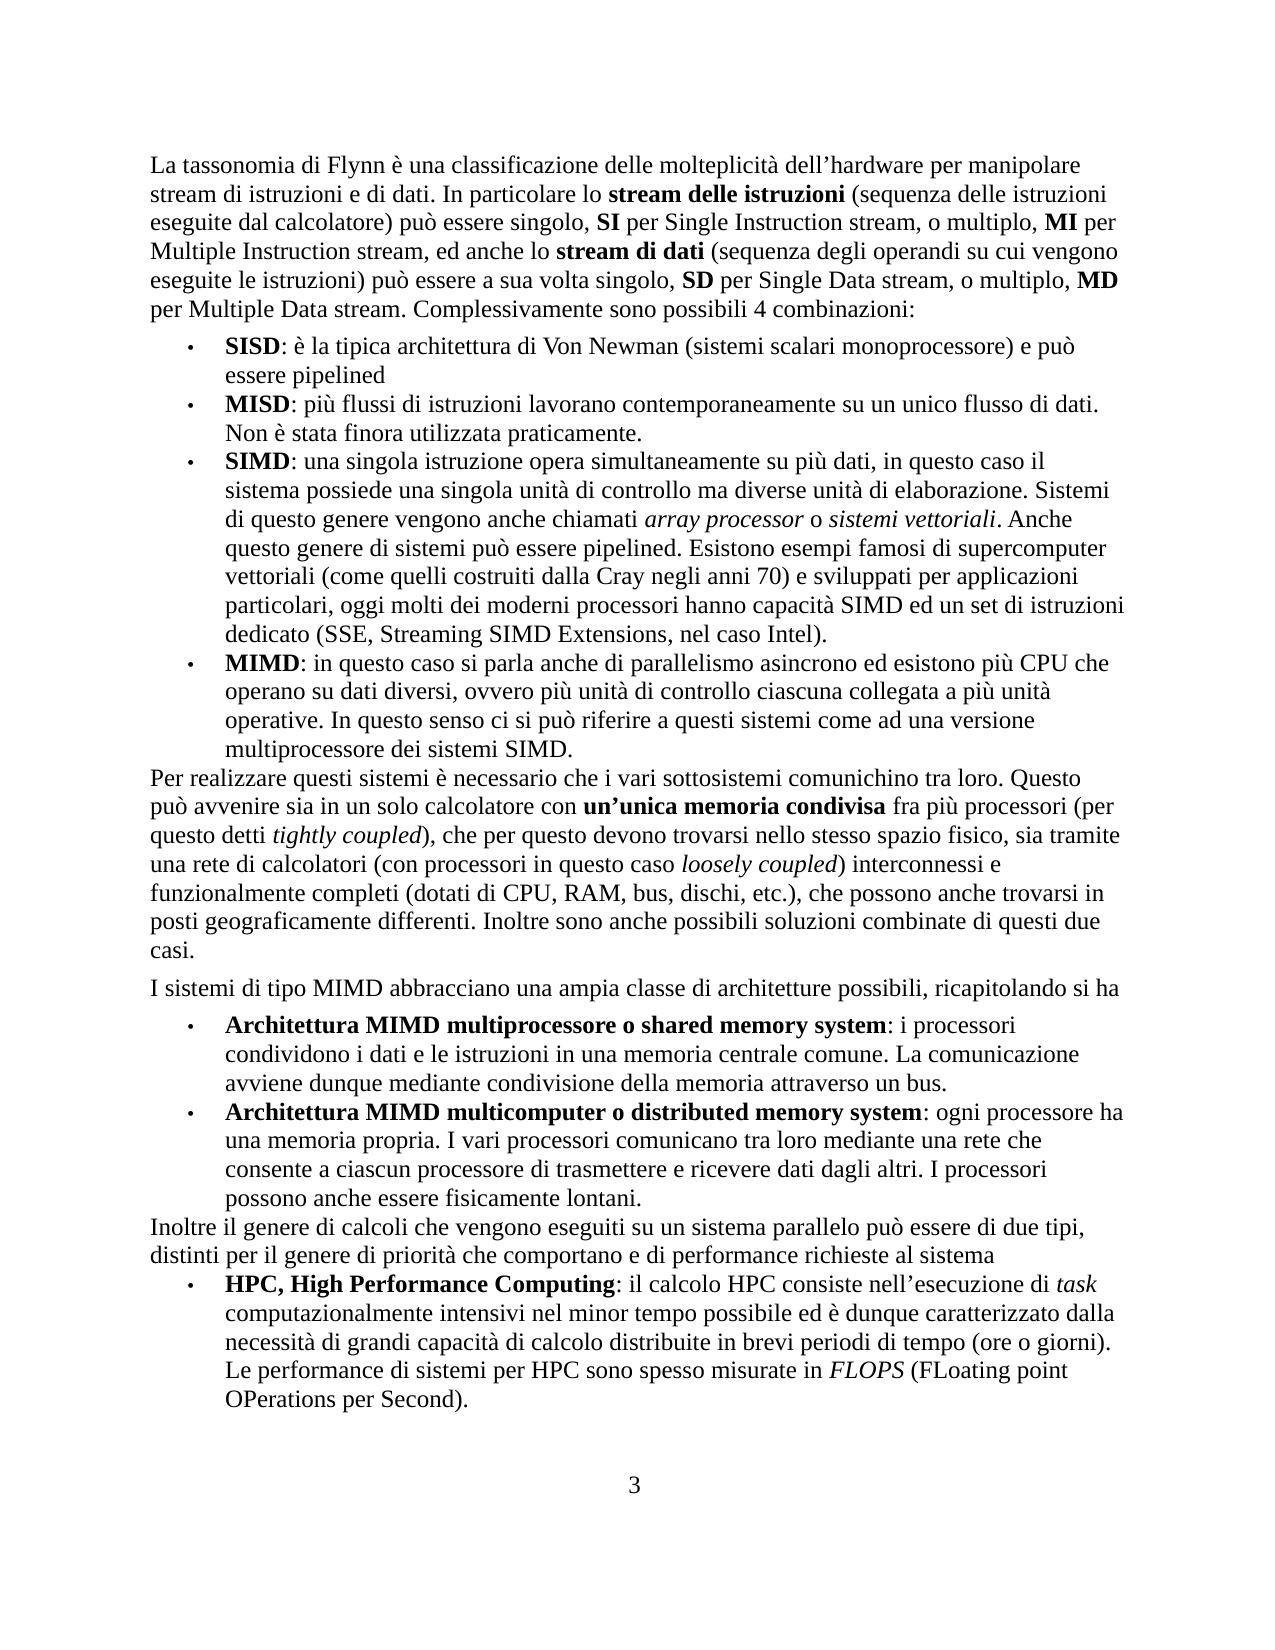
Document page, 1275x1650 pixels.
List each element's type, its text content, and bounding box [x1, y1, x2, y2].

list Architettura MIMD multicomputer o distributed memory system: ogni processore ha una memoria propria. I vari processori comunicano tra loro mediante una rete che consente a ciascun processore di trasmettere e ricevere dati dagli altri. I processori possono anche essere fisicamente lontani. [187, 1097, 1125, 1212]
text I sistemi di tipo MIMD abbracciano una ampia classe di architetture possibili, ricapitolando si ha [150, 973, 1125, 1002]
list MIMD: in questo caso si parla anche di parallelismo asincrono ed esistono più CPU che operano su dati diversi, ovvero più unità di controllo ciascuna collegata a più unità operative. In questo senso ci si può riferire a questi sistemi come ad una versione multiprocessore dei sistemi SIMD. [187, 648, 1125, 763]
list HPC, High Performance Computing: il calcolo HPC consiste nell’esecuzione di task computazionalmente intensivi nel minor tempo possibile ed è dunque caratterizzato dalla necessità di grandi capacità di calcolo distribuite in brevi periodi di tempo (ore o giorni). Le performance di sistemi per HPC sono spesso misurate in FLOPS (FLoating point OPerations per Second). [187, 1269, 1125, 1413]
text La tassonomia di Flynn è una classificazione delle molteplicità dell’hardware per manipolare stream di istruzioni e di dati. In particolare lo stream delle istruzioni (sequenza delle istruzioni eseguite dal calcolatore) può essere singolo, SI per Single Instruction stream, o multiplo, MI per Multiple Instruction stream, ed anche lo stream di dati (sequenza degli operandi su cui vengono eseguite le istruzioni) può essere a sua volta singolo, SD per Single Data stream, o multiplo, MD per Multiple Data stream. Complessivamente sono possibili 4 combinazioni: [150, 150, 1125, 322]
text Inoltre il genere di calcoli che vengono eseguiti su un sistema parallelo può essere di due tipi, distinti per il genere di priorità che comportano e di performance richieste al sistema [150, 1212, 1125, 1269]
list SIMD: una singola istruzione opera simultaneamente su più dati, in questo caso il sistema possiede una singola unità di controllo ma diverse unità di elaborazione. Sistemi di questo genere vengono anche chiamati array processor o sistemi vettoriali. Anche questo genere di sistemi può essere pipelined. Esistono esempi famosi di supercomputer vettoriali (come quelli costruiti dalla Cray negli anni 70) e sviluppati per applicazioni particolari, oggi molti dei moderni processori hanno capacità SIMD ed un set di istruzioni dedicato (SSE, Streaming SIMD Extensions, nel caso Intel). [187, 446, 1125, 648]
list SISD: è la tipica architettura di Von Newman (sistemi scalari monoprocessore) e può essere pipelined [187, 331, 1125, 389]
list MISD: più flussi di istruzioni lavorano contemporaneamente su un unico flusso di dati. Non è stata finora utilizzata praticamente. [187, 389, 1125, 446]
text Per realizzare questi sistemi è necessario che i vari sottosistemi comunichino tra loro. Questo può avvenire sia in un solo calcolatore con un’unica memoria condivisa fra più processori (per questo detti tightly coupled), che per questo devono trovarsi nello stesso spazio fisico, sia tramite una rete di calcolatori (con processori in questo caso loosely coupled) interconnessi e funzionalmente completi (dotati di CPU, RAM, bus, dischi, etc.), che possono anche trovarsi in posti geograficamente differenti. Inoltre sono anche possibili soluzioni combinate di questi due casi. [150, 763, 1125, 964]
list Architettura MIMD multiprocessore o shared memory system: i processori condividono i dati e le istruzioni in una memoria centrale comune. La comunicazione avviene dunque mediante condivisione della memoria attraverso un bus. [187, 1011, 1125, 1097]
